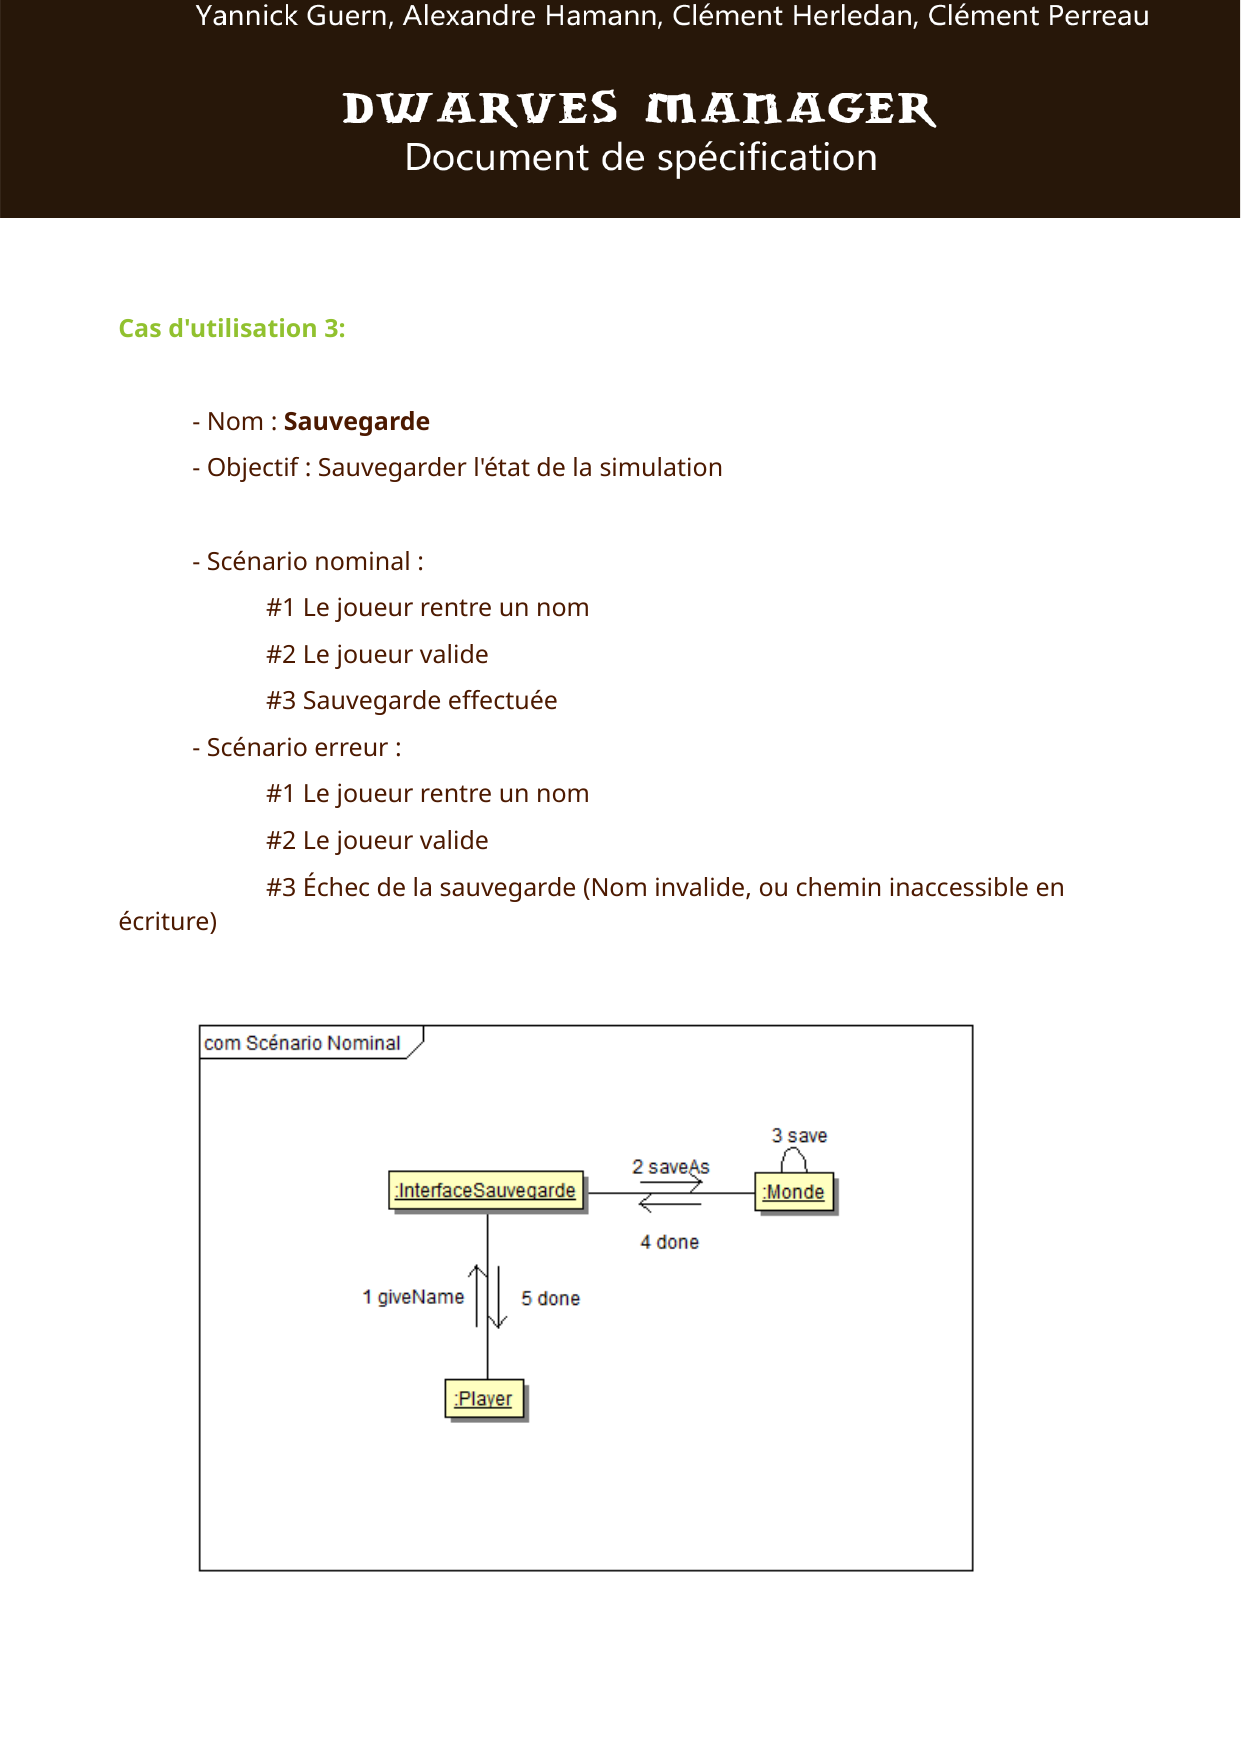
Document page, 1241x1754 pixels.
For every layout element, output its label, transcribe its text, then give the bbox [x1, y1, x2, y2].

text #3 Échec de la sauvegarde (Nom invalide, ou chemin inaccessible en écriture) [118, 869, 1122, 937]
text #1 Le joueur rentre un nom [118, 590, 1122, 624]
text - Nom : Sauvegarde [118, 403, 1122, 438]
text #1 Le joueur rentre un nom [118, 776, 1122, 810]
picture [0, 0, 1241, 218]
text Cas d'utilisation 3: [118, 310, 1122, 344]
text - Scénario nominal : [118, 543, 1122, 577]
text #2 Le joueur valide [118, 636, 1122, 670]
text - Objectif : Sauvegarder l'état de la simulation [118, 450, 1122, 484]
text #3 Sauvegarde effectuée [118, 683, 1122, 717]
picture [182, 1012, 990, 1589]
text #2 Le joueur valide [118, 823, 1122, 857]
text - Scénario erreur : [118, 729, 1122, 763]
